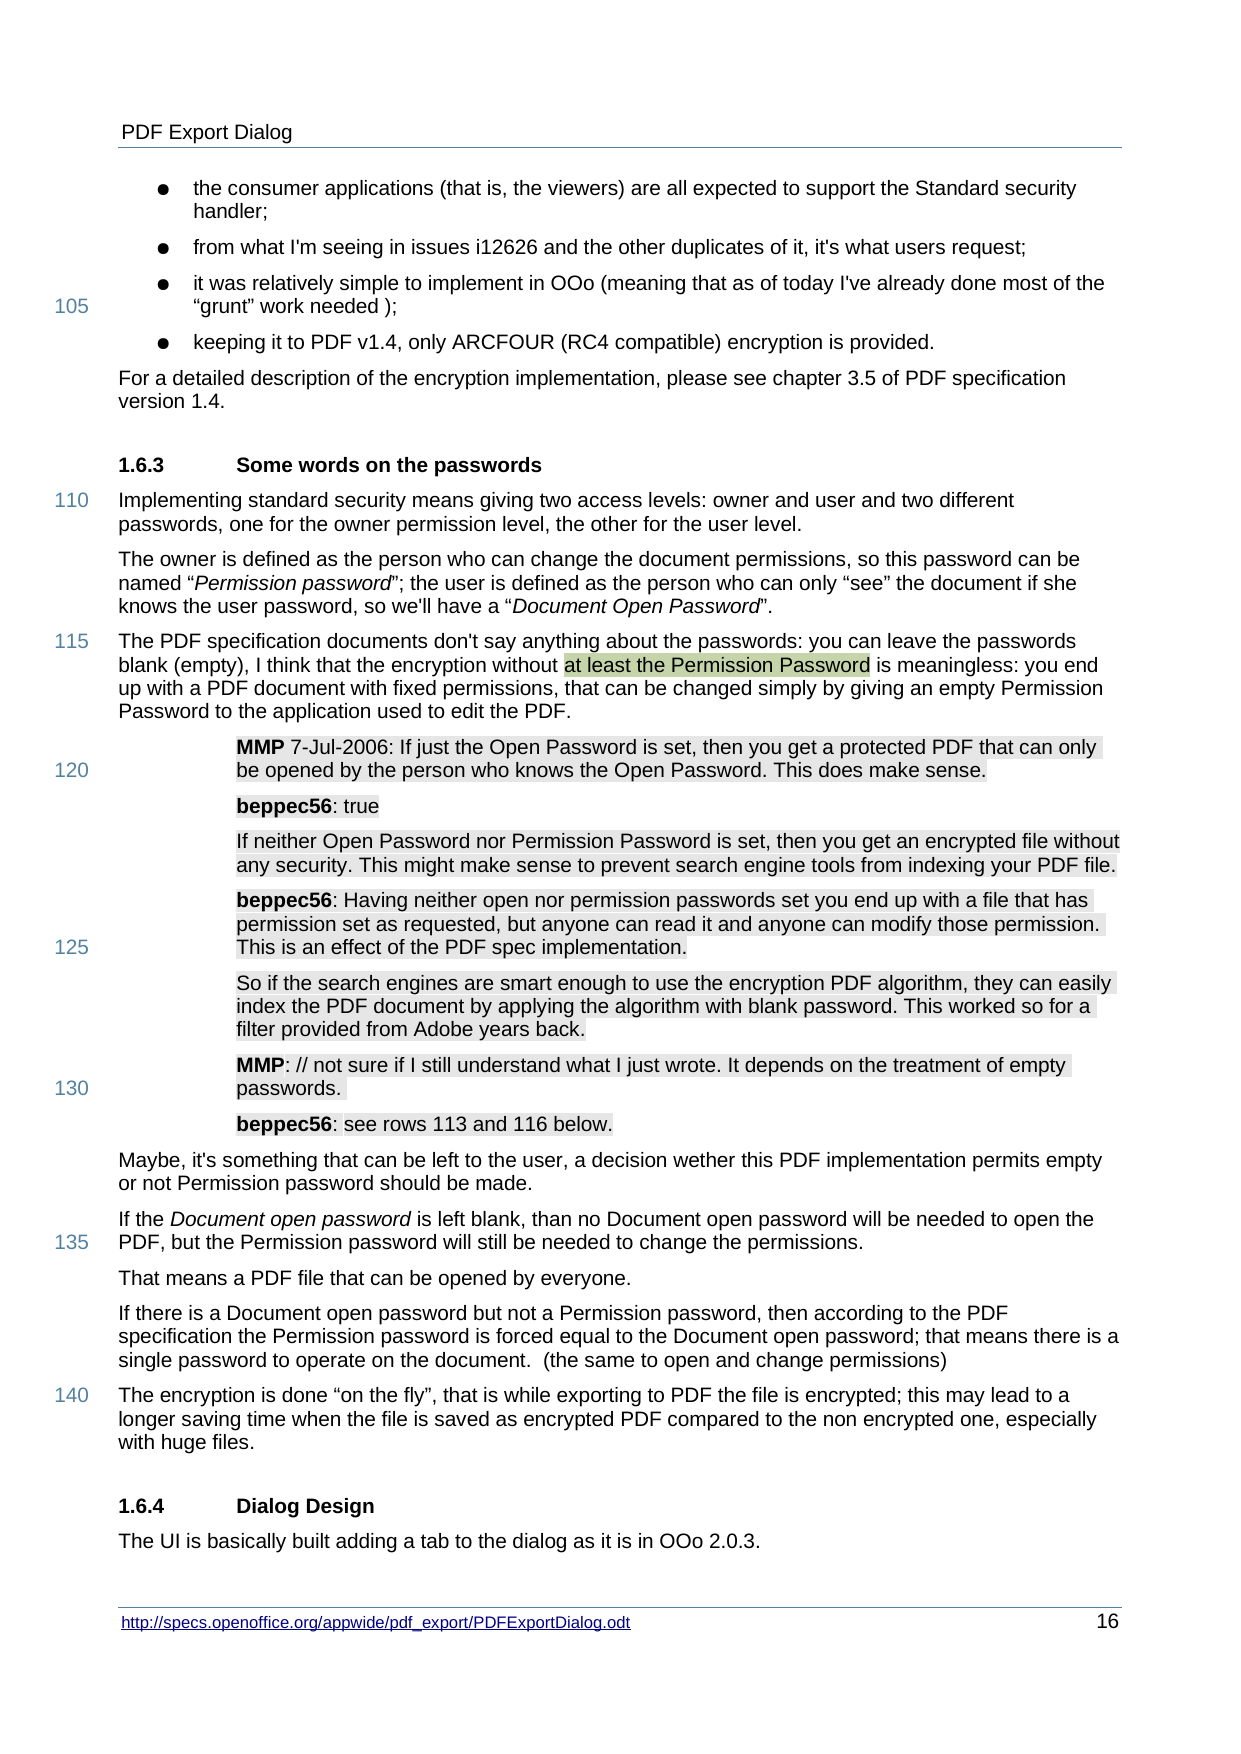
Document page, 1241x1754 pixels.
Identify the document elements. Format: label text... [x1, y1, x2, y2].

text beppec56: see rows 113 and 116 below. [236, 1112, 1122, 1136]
list the consumer applications (that is, the viewers) are all expected to support the Standard security handler; [156, 177, 1122, 223]
list keeping it to PDF v1.4, only ARCFOUR (RC4 compatible) encryption is provided. [156, 330, 1122, 354]
text MMP 7-Jul-2006: If just the Open Password is set, then you get a protected PDF that can only be opened by the person who knows the Open Password. This does make sense. [236, 736, 1122, 782]
subtitle Dialog Design [118, 1495, 1122, 1518]
list it was relatively simple to implement in OOo (meaning that as of today I've already done most of the “grunt” work needed ); [156, 271, 1122, 318]
text beppec56: Having neither open nor permission passwords set you end up with a file that has permission set as requested, but anyone can read it and anyone can modify those permission. This is an effect of the PDF spec implementation. [236, 889, 1122, 959]
text Implementing standard security means giving two access levels: owner and user and two different passwords, one for the owner permission level, the other for the user level. [118, 489, 1122, 535]
text For a detailed description of the encryption implementation, please see chapter 3.5 of PDF specification version 1.4. [118, 366, 1122, 413]
text So if the search engines are smart enough to use the encryption PDF algorithm, they can easily index the PDF document by applying the algorithm with blank password. This worked so for a filter provided from Adobe years back. [236, 971, 1122, 1041]
text The UI is basically built adding a tab to the dialog as it is in OOo 2.0.3. [118, 1530, 1122, 1553]
text MMP: // not sure if I still understand what I just wrote. It depends on the treatment of empty passwords. [236, 1053, 1122, 1100]
text Maybe, it's something that can be left to the user, a decision wether this PDF implementation permits empty or not Permission password should be made. [118, 1148, 1122, 1195]
text That means a PDF file that can be opened by everyone. [118, 1266, 1122, 1289]
text The owner is defined as the person who can change the document permissions, so this password can be named “Permission password”; the user is defined as the person who can only “see” the document if she knows the user password, so we'll have a “Document Open Password”. [118, 548, 1122, 618]
subtitle Some words on the passwords [118, 454, 1122, 477]
text If there is a Document open password but not a Permission password, then according to the PDF specification the Permission password is forced equal to the Document open password; that means there is a single password to operate on the document. (the same to open and change permissions) [118, 1302, 1122, 1372]
text The PDF specification documents don't say anything about the passwords: you can leave the passwords blank (empty), I think that the encryption without at least the Permission Password is meaningless: you end up with a PDF document with fixed permissions, that can be changed simply by giving an empty Permission Password to the application used to edit the PDF. [118, 630, 1122, 723]
text If neither Open Password nor Permission Password is set, then you get an encrypted file without any security. This might make sense to prevent search engine tools from indexing your PDF file. [236, 830, 1122, 877]
text beppec56: true [236, 794, 1122, 818]
text The encryption is done “on the fly”, that is while exporting to PDF the file is encrypted; this may lead to a longer saving time when the file is saved as encrypted PDF compared to the non encrypted one, especially with huge files. [118, 1384, 1122, 1454]
list from what I'm seeing in issues i12626 and the other duplicates of it, it's what users request; [156, 236, 1122, 259]
text If the Document open password is left blank, than no Document open password will be needed to open the PDF, but the Permission password will still be needed to change the permissions. [118, 1207, 1122, 1254]
